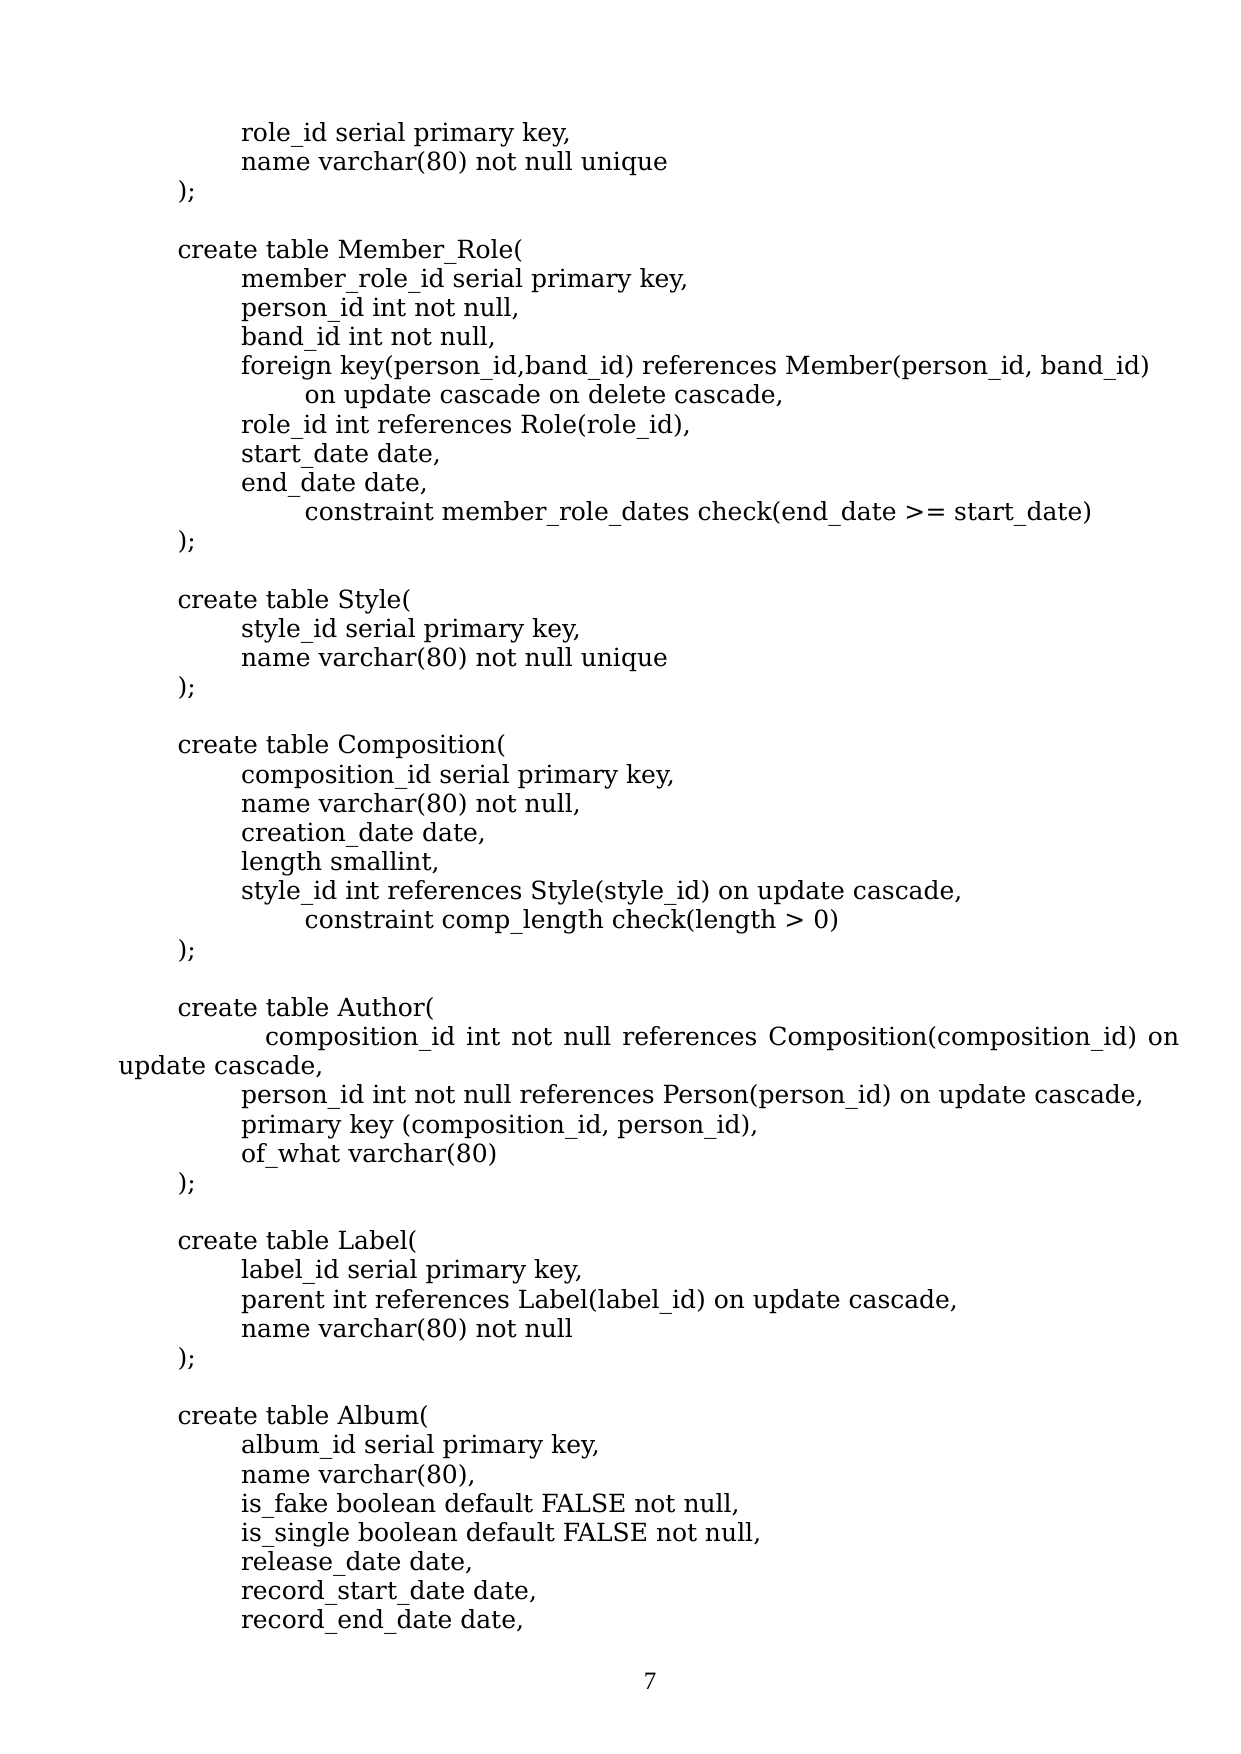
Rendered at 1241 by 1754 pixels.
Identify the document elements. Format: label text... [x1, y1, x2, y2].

text release_date date, [118, 1547, 1181, 1576]
text create table Author( [118, 993, 1181, 1022]
text on update cascade on delete cascade, [118, 381, 1181, 410]
text create table Composition( [118, 731, 1181, 760]
text parent int references Label(label_id) on update cascade, [118, 1285, 1181, 1314]
text creation_date date, [118, 818, 1181, 847]
text primary key (composition_id, person_id), [118, 1110, 1181, 1139]
text composition_id serial primary key, [118, 760, 1181, 789]
text ); [118, 1343, 1181, 1372]
text name varchar(80) not null [118, 1314, 1181, 1343]
text name varchar(80) not null unique [118, 643, 1181, 672]
text is_fake boolean default FALSE not null, [118, 1489, 1181, 1518]
text person_id int not null, [118, 293, 1181, 322]
text length smallint, [118, 847, 1181, 876]
text is_single boolean default FALSE not null, [118, 1518, 1181, 1547]
text role_id serial primary key, [118, 118, 1181, 147]
text create table Style( [118, 585, 1181, 614]
text constraint member_role_dates check(end_date >= start_date) [118, 497, 1181, 526]
text record_start_date date, [118, 1576, 1181, 1606]
text ); [118, 1168, 1181, 1197]
text person_id int not null references Person(person_id) on update cascade, [118, 1081, 1181, 1110]
text name varchar(80) not null, [118, 789, 1181, 818]
text member_role_id serial primary key, [118, 264, 1181, 293]
text create table Member_Role( [118, 235, 1181, 264]
text ); [118, 672, 1181, 701]
text composition_id int not null references Composition(composition_id) on update cascade, [118, 1022, 1181, 1081]
text end_date date, [118, 468, 1181, 497]
text create table Label( [118, 1226, 1181, 1256]
text constraint comp_length check(length > 0) [118, 906, 1181, 935]
text ); [118, 935, 1181, 964]
text band_id int not null, [118, 322, 1181, 351]
text role_id int references Role(role_id), [118, 410, 1181, 439]
text start_date date, [118, 439, 1181, 468]
text create table Album( [118, 1401, 1181, 1431]
text of_what varchar(80) [118, 1139, 1181, 1168]
text style_id int references Style(style_id) on update cascade, [118, 876, 1181, 906]
text name varchar(80), [118, 1460, 1181, 1489]
text ); [118, 526, 1181, 556]
text ); [118, 176, 1181, 206]
text style_id serial primary key, [118, 614, 1181, 643]
text record_end_date date, [118, 1606, 1181, 1635]
text label_id serial primary key, [118, 1256, 1181, 1285]
text foreign key(person_id,band_id) references Member(person_id, band_id) [118, 351, 1181, 381]
text album_id serial primary key, [118, 1431, 1181, 1460]
text name varchar(80) not null unique [118, 147, 1181, 176]
